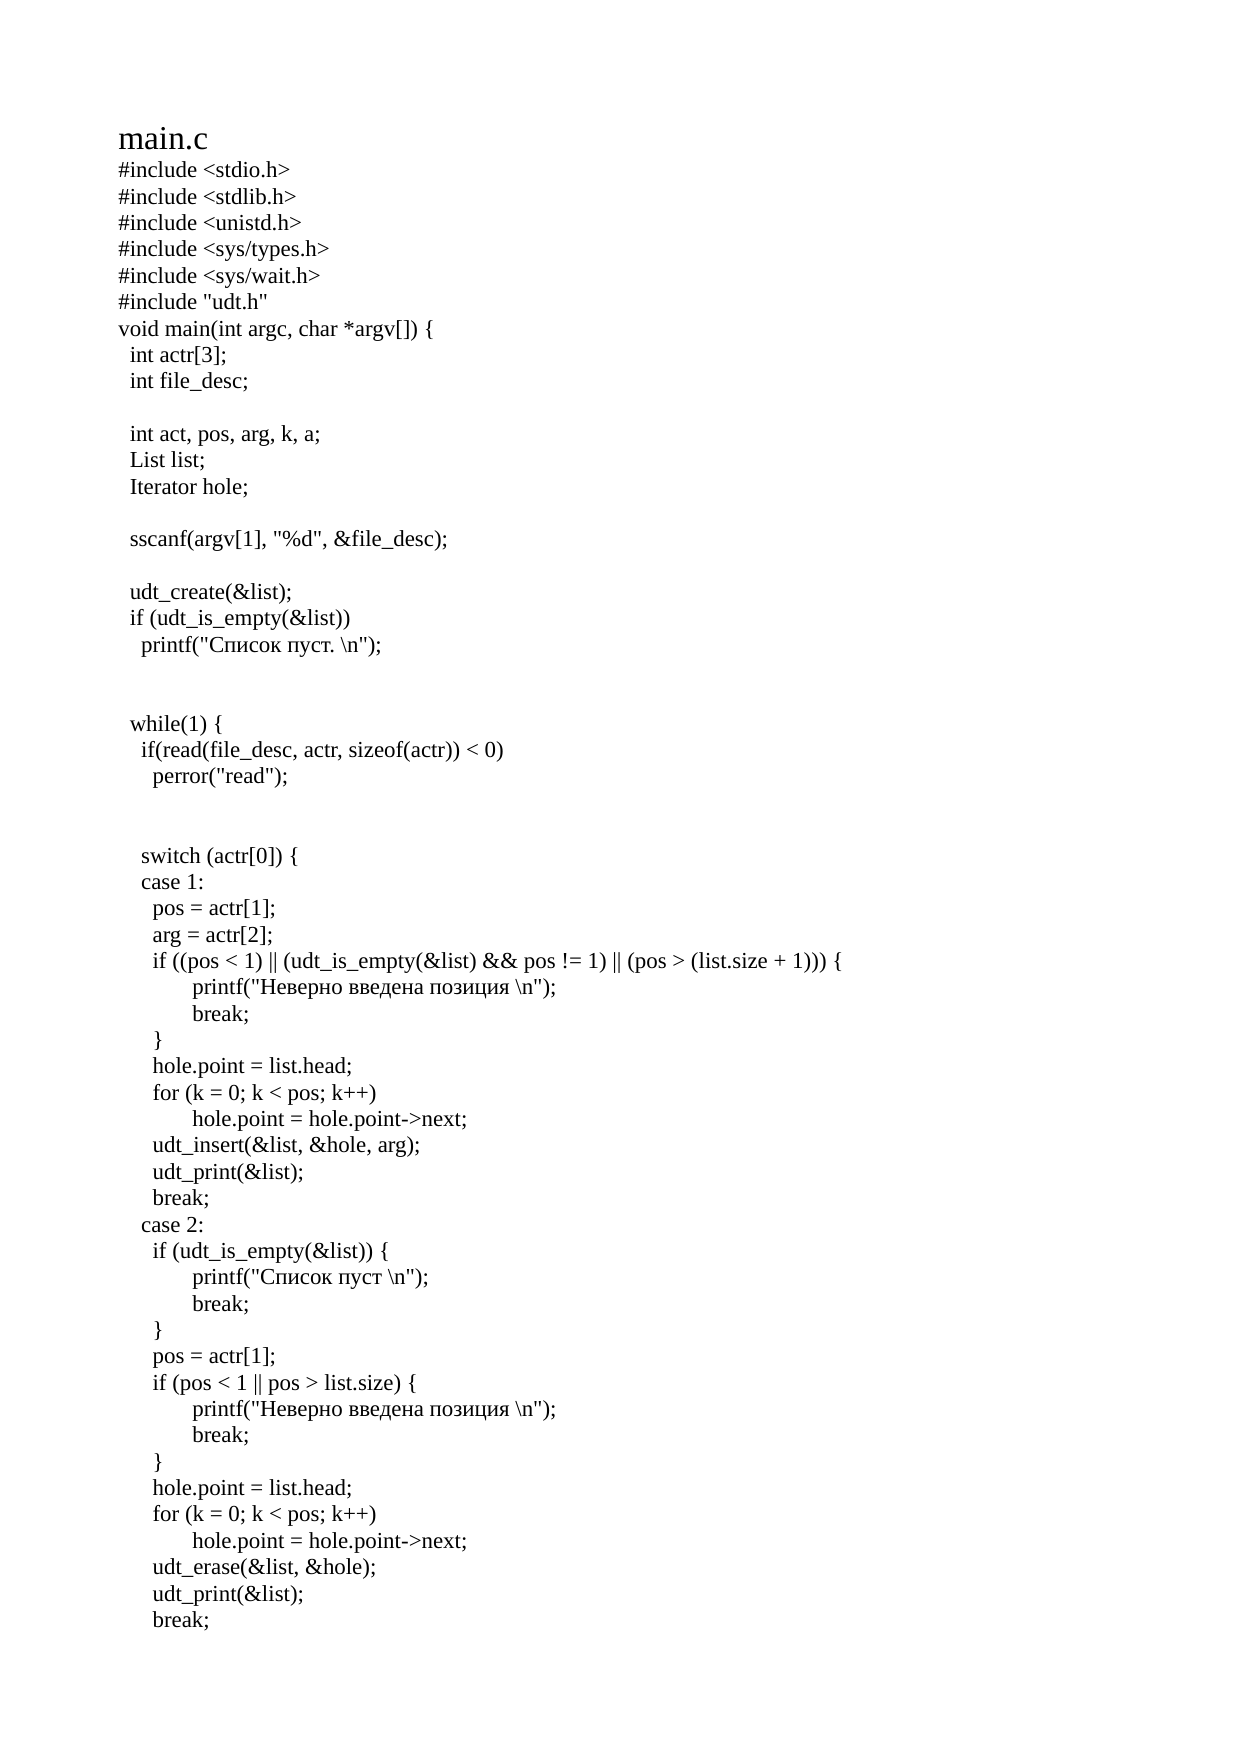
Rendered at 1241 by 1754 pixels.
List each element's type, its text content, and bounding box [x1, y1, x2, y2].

text if (pos < 1 || pos > list.size) { [118, 1369, 1122, 1395]
text for (k = 0; k < pos; k++) [118, 1501, 1122, 1527]
text sscanf(argv[1], "%d", &file_desc); [118, 525, 1122, 552]
text udt_erase(&list, &hole); [118, 1553, 1122, 1579]
text #include <stdio.h> [118, 156, 1122, 183]
text arg = actr[2]; [118, 921, 1122, 947]
text break; [118, 1421, 1122, 1448]
text printf("Список пуст \n"); [118, 1263, 1122, 1290]
text void main(int argc, char *argv[]) { [118, 314, 1122, 341]
text int file_desc; [118, 367, 1122, 394]
text int actr[3]; [118, 341, 1122, 367]
text udt_print(&list); [118, 1579, 1122, 1606]
text #include <stdlib.h> [118, 183, 1122, 209]
text if ((pos < 1) || (udt_is_empty(&list) && pos != 1) || (pos > (list.size + 1))) { [118, 947, 1122, 973]
text if (udt_is_empty(&list)) { [118, 1237, 1122, 1263]
text if(read(file_desc, actr, sizeof(actr)) < 0) [118, 736, 1122, 763]
text break; [118, 1290, 1122, 1316]
text #include <sys/types.h> [118, 236, 1122, 262]
text break; [118, 1000, 1122, 1026]
text } [118, 1026, 1122, 1052]
text int act, pos, arg, k, a; [118, 420, 1122, 446]
text hole.point = hole.point->next; [118, 1527, 1122, 1553]
text if (udt_is_empty(&list)) [118, 604, 1122, 631]
text List list; [118, 446, 1122, 473]
text udt_create(&list); [118, 578, 1122, 604]
text } [118, 1316, 1122, 1342]
text } [118, 1448, 1122, 1474]
text pos = actr[1]; [118, 1342, 1122, 1369]
text case 1: [118, 868, 1122, 894]
text hole.point = list.head; [118, 1052, 1122, 1079]
text Iterator hole; [118, 473, 1122, 499]
text main.c [118, 118, 1122, 156]
text printf("Неверно введена позиция \n"); [118, 973, 1122, 1000]
text #include "udt.h" [118, 288, 1122, 314]
text printf("Неверно введена позиция \n"); [118, 1395, 1122, 1421]
text hole.point = hole.point->next; [118, 1105, 1122, 1132]
text case 2: [118, 1211, 1122, 1237]
text #include <sys/wait.h> [118, 262, 1122, 288]
text udt_print(&list); [118, 1158, 1122, 1184]
text switch (actr[0]) { [118, 842, 1122, 868]
text pos = actr[1]; [118, 894, 1122, 921]
text hole.point = list.head; [118, 1474, 1122, 1501]
text #include <unistd.h> [118, 209, 1122, 236]
text for (k = 0; k < pos; k++) [118, 1079, 1122, 1105]
text printf("Список пуст. \n"); [118, 631, 1122, 657]
text while(1) { [118, 710, 1122, 736]
text udt_insert(&list, &hole, arg); [118, 1132, 1122, 1158]
text perror("read"); [118, 763, 1122, 789]
text break; [118, 1606, 1122, 1632]
text break; [118, 1184, 1122, 1211]
